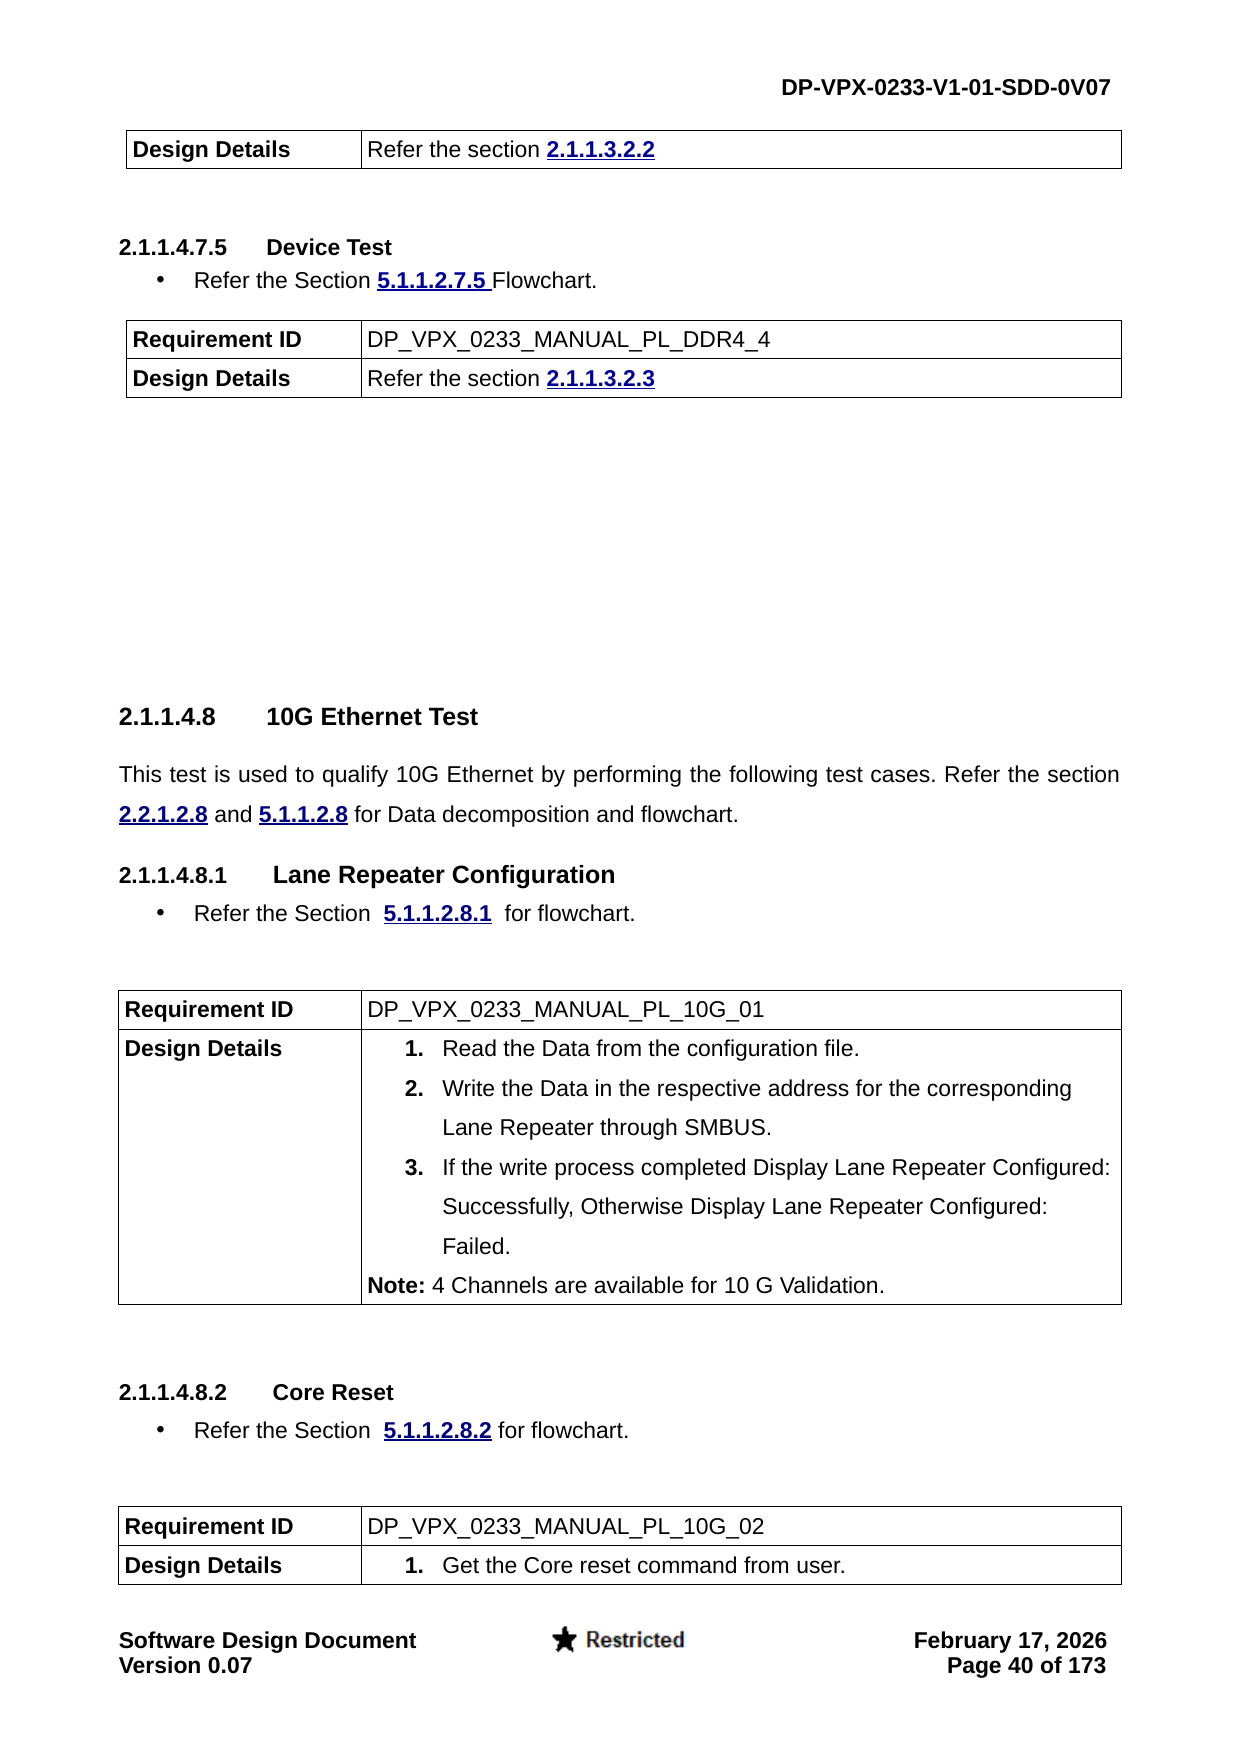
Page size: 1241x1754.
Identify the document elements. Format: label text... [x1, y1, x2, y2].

subtitle Lane Repeater Configuration [118, 865, 1122, 888]
subtitle 10G Ethernet Test [118, 707, 1122, 730]
table_cell Design Details [119, 1546, 361, 1584]
table_cell Design Details [127, 131, 361, 168]
table_header DP_VPX_0233_MANUAL_PL_10G_02 [362, 1507, 1121, 1545]
table_header Requirement ID [119, 1507, 361, 1545]
table_header DP_VPX_0233_MANUAL_PL_DDR4_4 [362, 321, 1121, 358]
list Refer the Section 5.1.1.2.8.1 for flowchart. [156, 900, 1122, 927]
list Refer the Section 5.1.1.2.8.2 for flowchart. [156, 1417, 1122, 1443]
table_header Requirement ID [119, 991, 361, 1028]
table_cell Refer the section 2.1.1.3.2.3 [362, 359, 1121, 397]
table_header DP_VPX_0233_MANUAL_PL_10G_01 [362, 991, 1121, 1028]
subtitle Device Test [118, 237, 1122, 260]
text This test is used to qualify 10G Ethernet by performing the following test cases. Refer the section 2.2.1.2.8 and 5.1.1.2.8 for Data decomposition and flowchart. [118, 761, 1122, 827]
table_cell Design Details [127, 359, 361, 397]
table_header Requirement ID [127, 321, 361, 358]
table_cell Read the Data from the configuration file. Write the Data in the respective address for the corresponding Lane Repeater through SMBUS. If the write process completed Display Lane Repeater Configured: Successfully, Otherwise Display Lane Repeater Configured: Failed. Note: 4 Channels are available for 10 G Validation. [362, 1030, 1121, 1304]
list Refer the Section 5.1.1.2.7.5 Flowchart. [156, 267, 1122, 293]
table_cell Design Details [119, 1030, 361, 1304]
subtitle Core Reset [118, 1382, 1122, 1404]
picture [542, 1617, 698, 1662]
table_cell Refer the section 2.1.1.3.2.2 [362, 131, 1121, 168]
table_cell Get the Core reset command from user. Reset the IP core as per FPGA sequence. Read the specific register given by FPGA. If the data is valid the Display CORE RESET: SUCCESS, otherwise Display CORE RESET: FAILED. [362, 1546, 1121, 1584]
